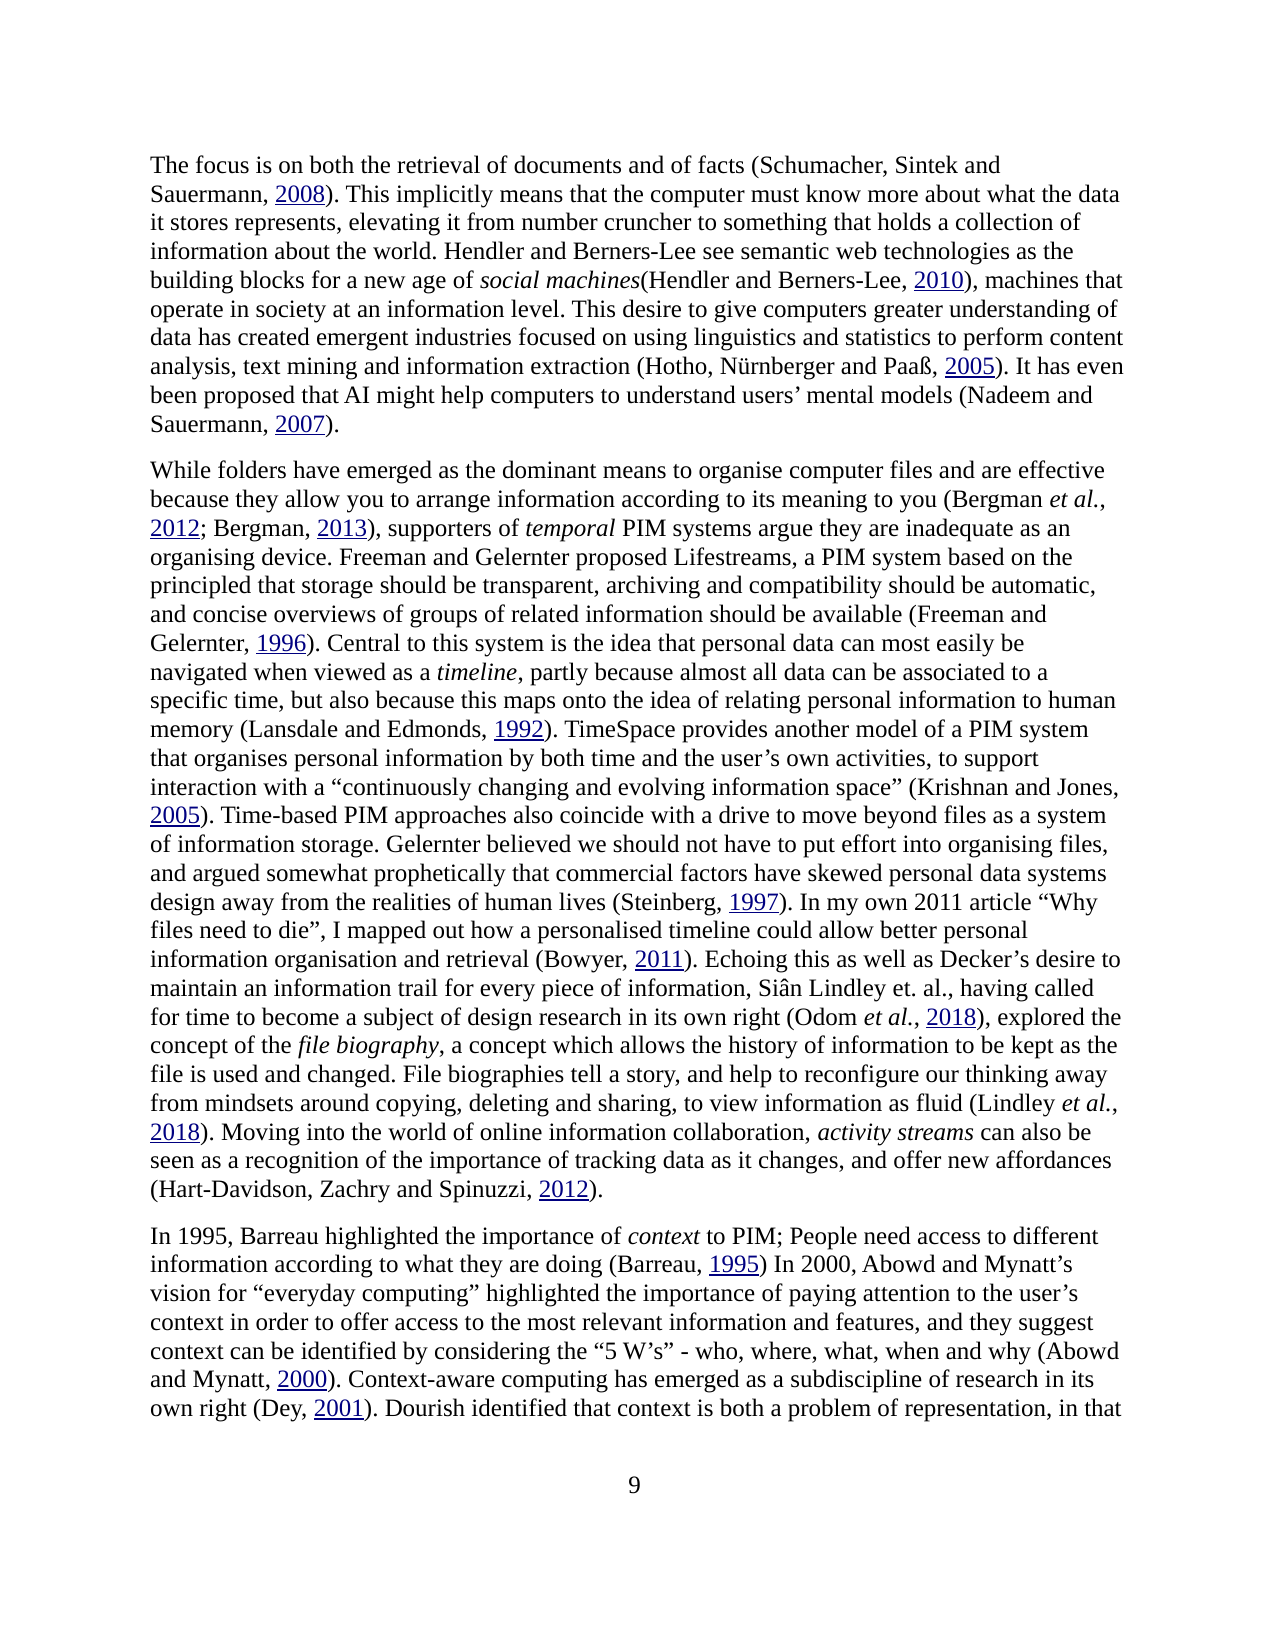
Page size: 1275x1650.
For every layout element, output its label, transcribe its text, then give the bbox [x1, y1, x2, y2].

text The focus is on both the retrieval of documents and of facts (Schumacher, Sintek and Sauermann, 2008). This implicitly means that the computer must know more about what the data it stores represents, elevating it from number cruncher to something that holds a collection of information about the world. Hendler and Berners-Lee see semantic web technologies as the building blocks for a new age of social machines(Hendler and Berners-Lee, 2010), machines that operate in society at an information level. This desire to give computers greater understanding of data has created emergent industries focused on using linguistics and statistics to perform content analysis, text mining and information extraction (Hotho, Nürnberger and Paaß, 2005). It has even been proposed that AI might help computers to understand users’ mental models (Nadeem and Sauermann, 2007). [150, 150, 1125, 437]
text In 1995, Barreau highlighted the importance of context to PIM; People need access to different information according to what they are doing (Barreau, 1995) In 2000, Abowd and Mynatt’s vision for “everyday computing” highlighted the importance of paying attention to the user’s context in order to offer access to the most relevant information and features, and they suggest context can be identified by considering the “5 W’s” - who, where, what, when and why (Abowd and Mynatt, 2000). Context-aware computing has emerged as a subdiscipline of research in its own right (Dey, 2001). Dourish identified that context is both a problem of representation, in that [150, 1221, 1125, 1422]
text While folders have emerged as the dominant means to organise computer files and are effective because they allow you to arrange information according to its meaning to you (Bergman et al., 2012; Bergman, 2013), supporters of temporal PIM systems argue they are inadequate as an organising device. Freeman and Gelernter proposed Lifestreams, a PIM system based on the principled that storage should be transparent, archiving and compatibility should be automatic, and concise overviews of groups of related information should be available (Freeman and Gelernter, 1996). Central to this system is the idea that personal data can most easily be navigated when viewed as a timeline, partly because almost all data can be associated to a specific time, but also because this maps onto the idea of relating personal information to human memory (Lansdale and Edmonds, 1992). TimeSpace provides another model of a PIM system that organises personal information by both time and the user’s own activities, to support interaction with a “continuously changing and evolving information space” (Krishnan and Jones, 2005). Time-based PIM approaches also coincide with a drive to move beyond files as a system of information storage. Gelernter believed we should not have to put effort into organising files, and argued somewhat prophetically that commercial factors have skewed personal data systems design away from the realities of human lives (Steinberg, 1997). In my own 2011 article “Why files need to die”, I mapped out how a personalised timeline could allow better personal information organisation and retrieval (Bowyer, 2011). Echoing this as well as Decker’s desire to maintain an information trail for every piece of information, Siân Lindley et. al., having called for time to become a subject of design research in its own right (Odom et al., 2018), explored the concept of the file biography, a concept which allows the history of information to be kept as the file is used and changed. File biographies tell a story, and help to reconfigure our thinking away from mindsets around copying, deleting and sharing, to view information as fluid (Lindley et al., 2018). Moving into the world of online information collaboration, activity streams can also be seen as a recognition of the importance of tracking data as it changes, and offer new affordances (Hart-Davidson, Zachry and Spinuzzi, 2012). [150, 455, 1125, 1203]
